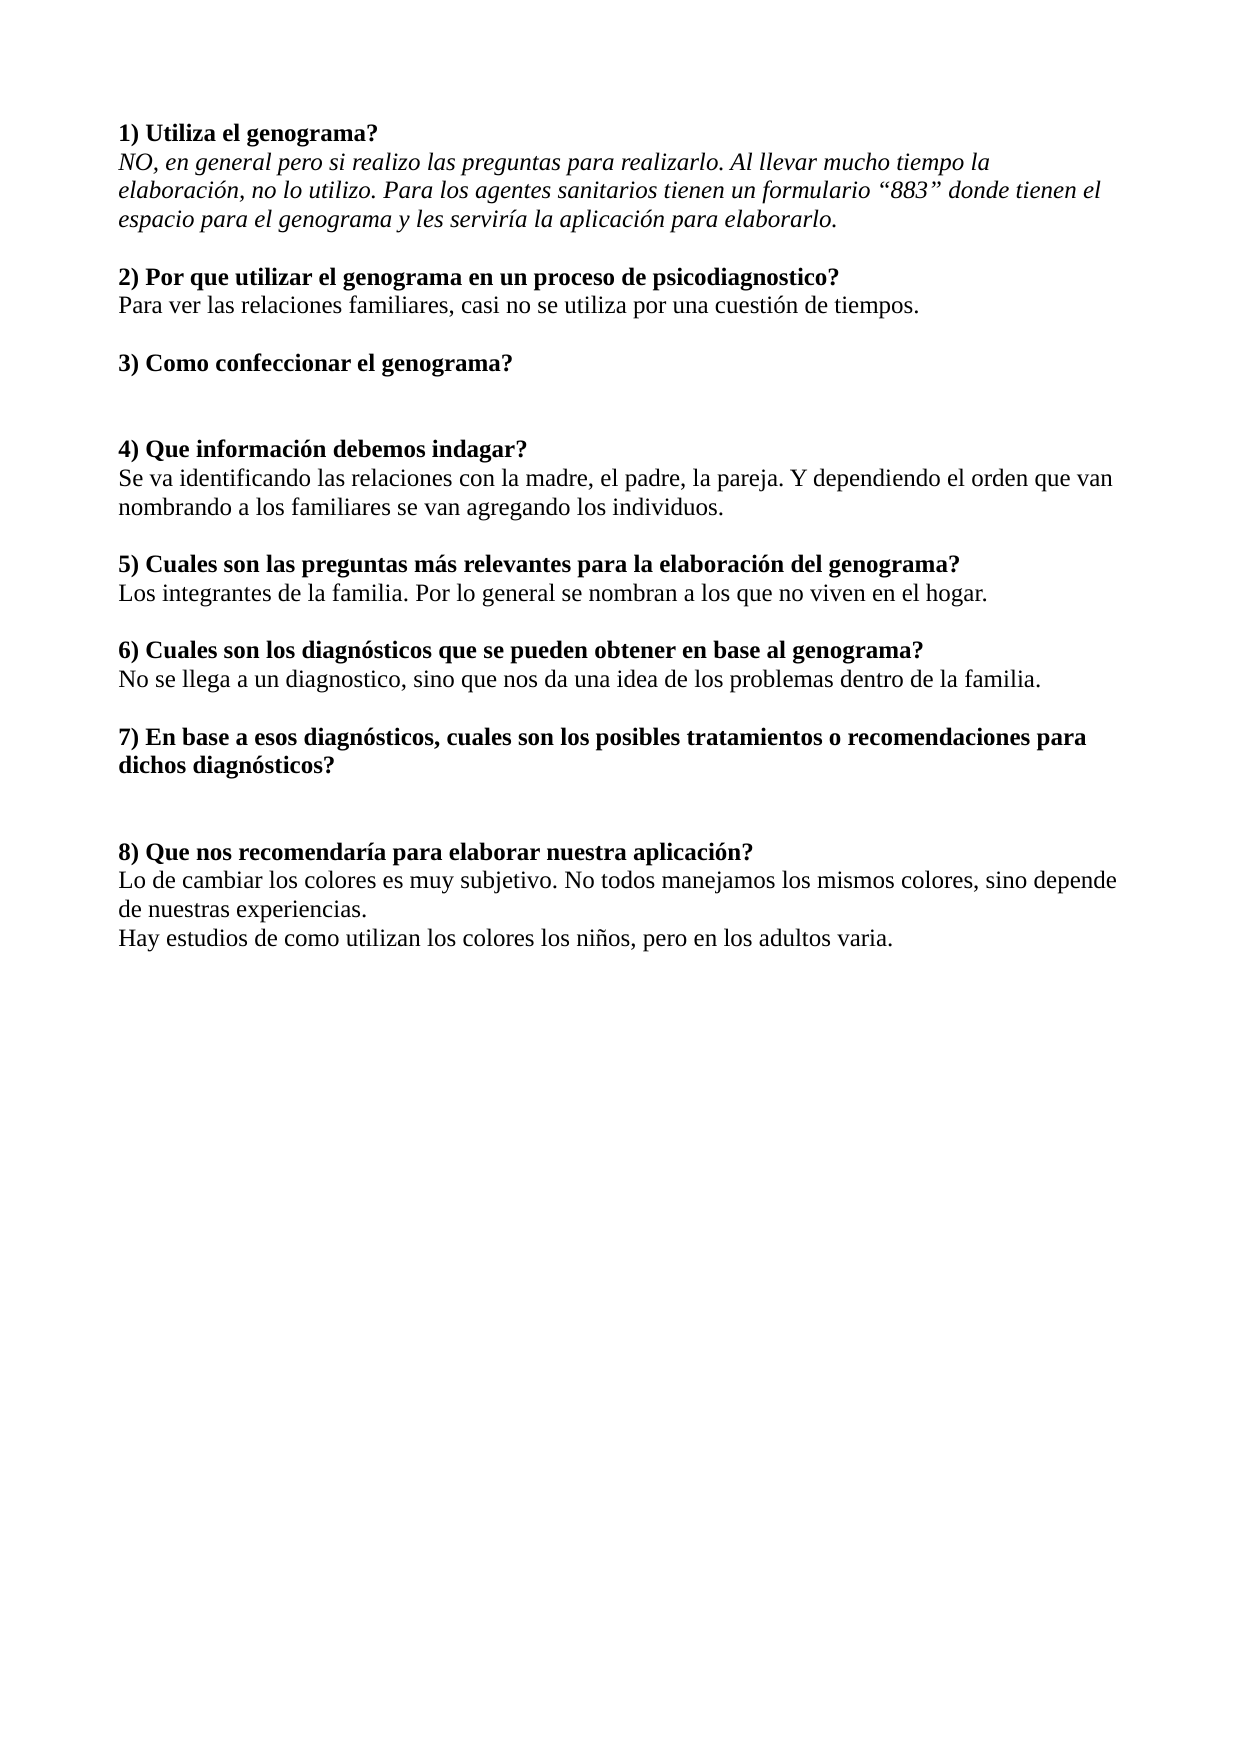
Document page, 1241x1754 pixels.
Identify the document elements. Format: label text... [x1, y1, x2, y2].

text Lo de cambiar los colores es muy subjetivo. No todos manejamos los mismos colores, sino depende de nuestras experiencias. [118, 866, 1122, 923]
text 3) Como confeccionar el genograma? [118, 348, 1122, 377]
text 8) Que nos recomendaría para elaborar nuestra aplicación? [118, 837, 1122, 866]
text Se va identificando las relaciones con la madre, el padre, la pareja. Y dependiendo el orden que van nombrando a los familiares se van agregando los individuos. [118, 463, 1122, 521]
text 2) Por que utilizar el genograma en un proceso de psicodiagnostico? [118, 262, 1122, 291]
text No se llega a un diagnostico, sino que nos da una idea de los problemas dentro de la familia. [118, 664, 1122, 693]
text Hay estudios de como utilizan los colores los niños, pero en los adultos varia. [118, 923, 1122, 952]
text 7) En base a esos diagnósticos, cuales son los posibles tratamientos o recomendaciones para dichos diagnósticos? [118, 722, 1122, 779]
text 4) Que información debemos indagar? [118, 434, 1122, 463]
text Los integrantes de la familia. Por lo general se nombran a los que no viven en el hogar. [118, 578, 1122, 607]
text 5) Cuales son las preguntas más relevantes para la elaboración del genograma? [118, 549, 1122, 578]
text NO, en general pero si realizo las preguntas para realizarlo. Al llevar mucho tiempo la elaboración, no lo utilizo. Para los agentes sanitarios tienen un formulario “883” donde tienen el espacio para el genograma y les serviría la aplicación para elaborarlo. [118, 147, 1122, 233]
text Para ver las relaciones familiares, casi no se utiliza por una cuestión de tiempos. [118, 291, 1122, 319]
text 1) Utiliza el genograma? [118, 118, 1122, 147]
text 6) Cuales son los diagnósticos que se pueden obtener en base al genograma? [118, 636, 1122, 664]
